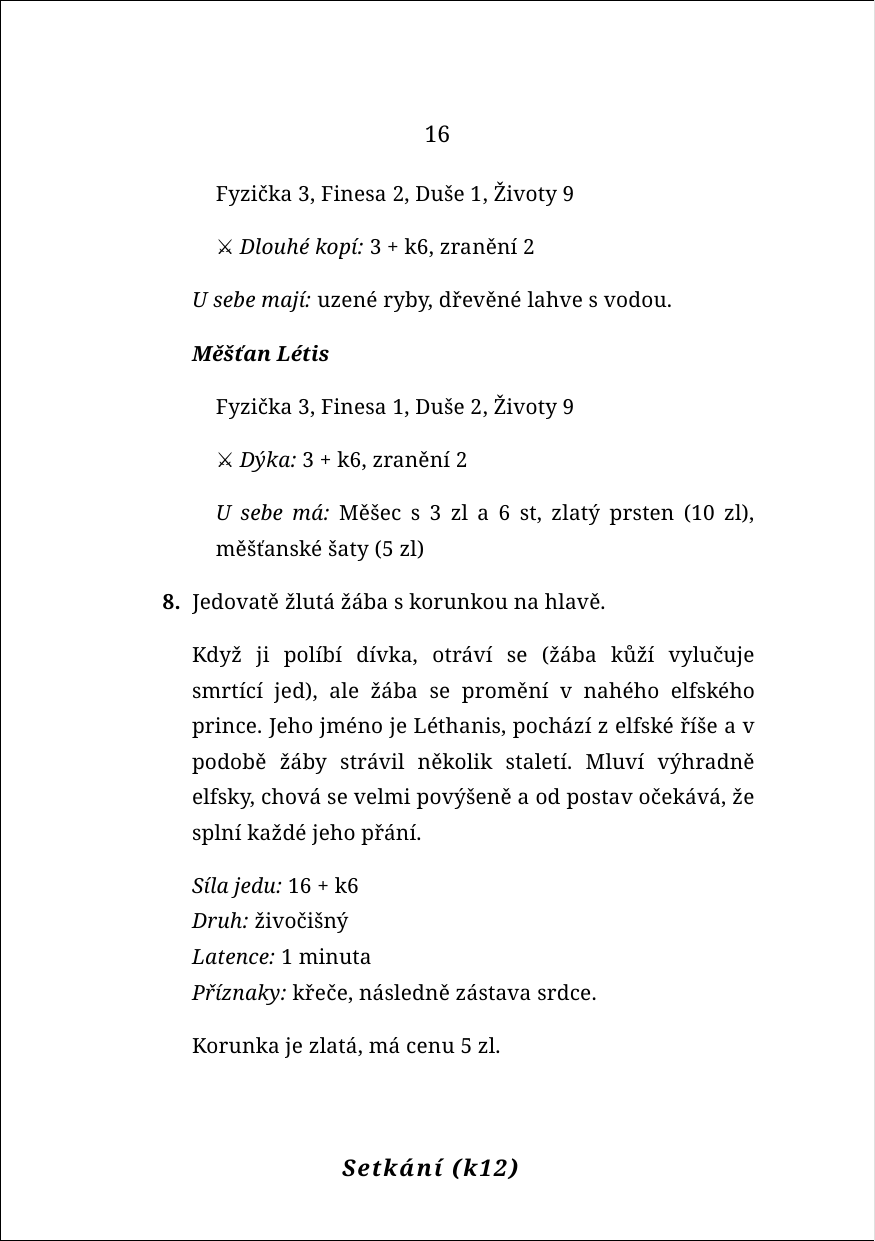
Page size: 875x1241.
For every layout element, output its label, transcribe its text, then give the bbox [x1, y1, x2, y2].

list Když ji políbí dívka, otráví se (žába kůží vylučuje smrtící jed), ale žába se promění v nahého elfského prince. Jeho jméno je Léthanis, pochází z elfské říše a v podobě žáby strávil několik staletí. Mluví výhradně elfsky, chová se velmi povýšeně a od postav očekává, že splní každé jeho přání. [162, 640, 756, 846]
list U sebe má: Měšec s 3 zl a 6 st, zlatý prsten (10 zl), měšťanské šaty (5 zl) [162, 498, 756, 562]
list ⚔ Dlouhé kopí: 3 + k6, zranění 2 [162, 232, 756, 261]
list ⚔ Dýka: 3 + k6, zranění 2 [162, 445, 756, 473]
list U sebe mají: uzené ryby, dřevěné lahve s vodou. [162, 285, 756, 314]
list Fyzička 3, Finesa 2, Duše 1, Životy 9 [162, 179, 756, 207]
list Síla jedu: 16 + k6 Druh: živočišný Latence: 1 minuta Příznaky: křeče, následně zástava srdce. [162, 871, 756, 1006]
list Měšťan Létis [162, 339, 756, 367]
list Korunka je zlatá, má cenu 5 zl. [162, 1031, 756, 1059]
list Jedovatě žlutá žába s korunkou na hlavě. [162, 587, 756, 616]
list Fyzička 3, Finesa 1, Duše 2, Životy 9 [162, 392, 756, 420]
